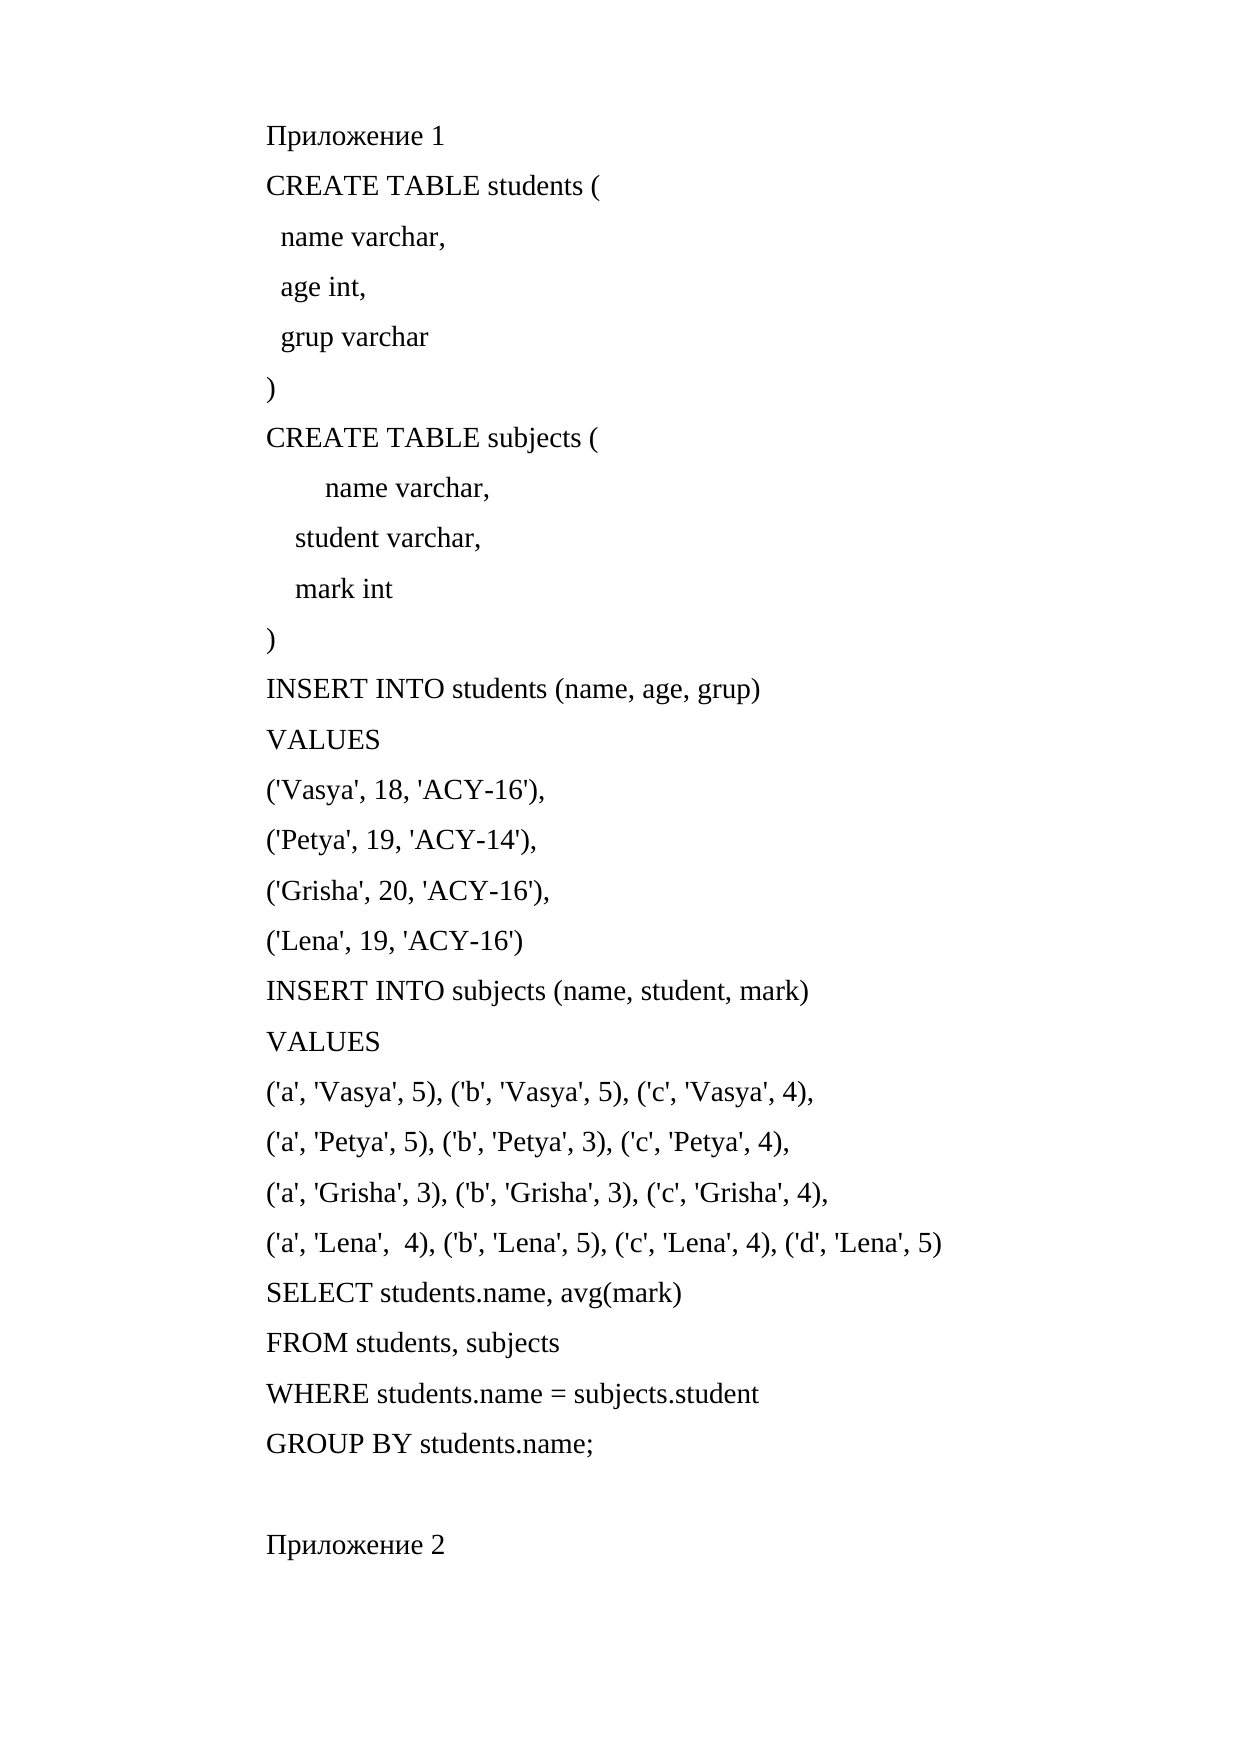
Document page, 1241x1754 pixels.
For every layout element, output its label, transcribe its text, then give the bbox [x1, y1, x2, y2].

text INSERT INTO students (name, age, grup) [177, 672, 1152, 705]
text FROM students, subjects [177, 1326, 1152, 1359]
text ('Vasya', 18, 'ACY-16'), [177, 772, 1152, 806]
text CREATE TABLE subjects ( [177, 420, 1152, 453]
text name varchar, [177, 219, 1152, 252]
text Приложение 2 [177, 1527, 1152, 1560]
text ('a', 'Grisha', 3), ('b', 'Grisha', 3), ('c', 'Grisha', 4), [177, 1175, 1152, 1208]
text ('Petya', 19, 'ACY-14'), [177, 822, 1152, 856]
text ('a', 'Petya', 5), ('b', 'Petya', 3), ('c', 'Petya', 4), [177, 1124, 1152, 1158]
text ('Lena', 19, 'ACY-16') [177, 923, 1152, 957]
text VALUES [177, 722, 1152, 755]
text age int, [177, 269, 1152, 303]
text Приложение 1 [177, 118, 1152, 152]
text grup varchar [177, 319, 1152, 353]
text INSERT INTO subjects (name, student, mark) [177, 973, 1152, 1007]
text ('a', 'Lena', 4), ('b', 'Lena', 5), ('c', 'Lena', 4), ('d', 'Lena', 5) [177, 1225, 1152, 1258]
text ('a', 'Vasya', 5), ('b', 'Vasya', 5), ('c', 'Vasya', 4), [177, 1074, 1152, 1108]
text student varchar, [177, 521, 1152, 554]
text ('Grisha', 20, 'ACY-16'), [177, 873, 1152, 906]
text ) [177, 621, 1152, 655]
text mark int [177, 571, 1152, 604]
text WHERE students.name = subjects.student [177, 1376, 1152, 1409]
text CREATE TABLE students ( [177, 168, 1152, 202]
text GROUP BY students.name; [177, 1426, 1152, 1460]
text VALUES [177, 1024, 1152, 1057]
text name varchar, [177, 470, 1152, 504]
text ) [177, 370, 1152, 403]
text SELECT students.name, avg(mark) [177, 1275, 1152, 1309]
